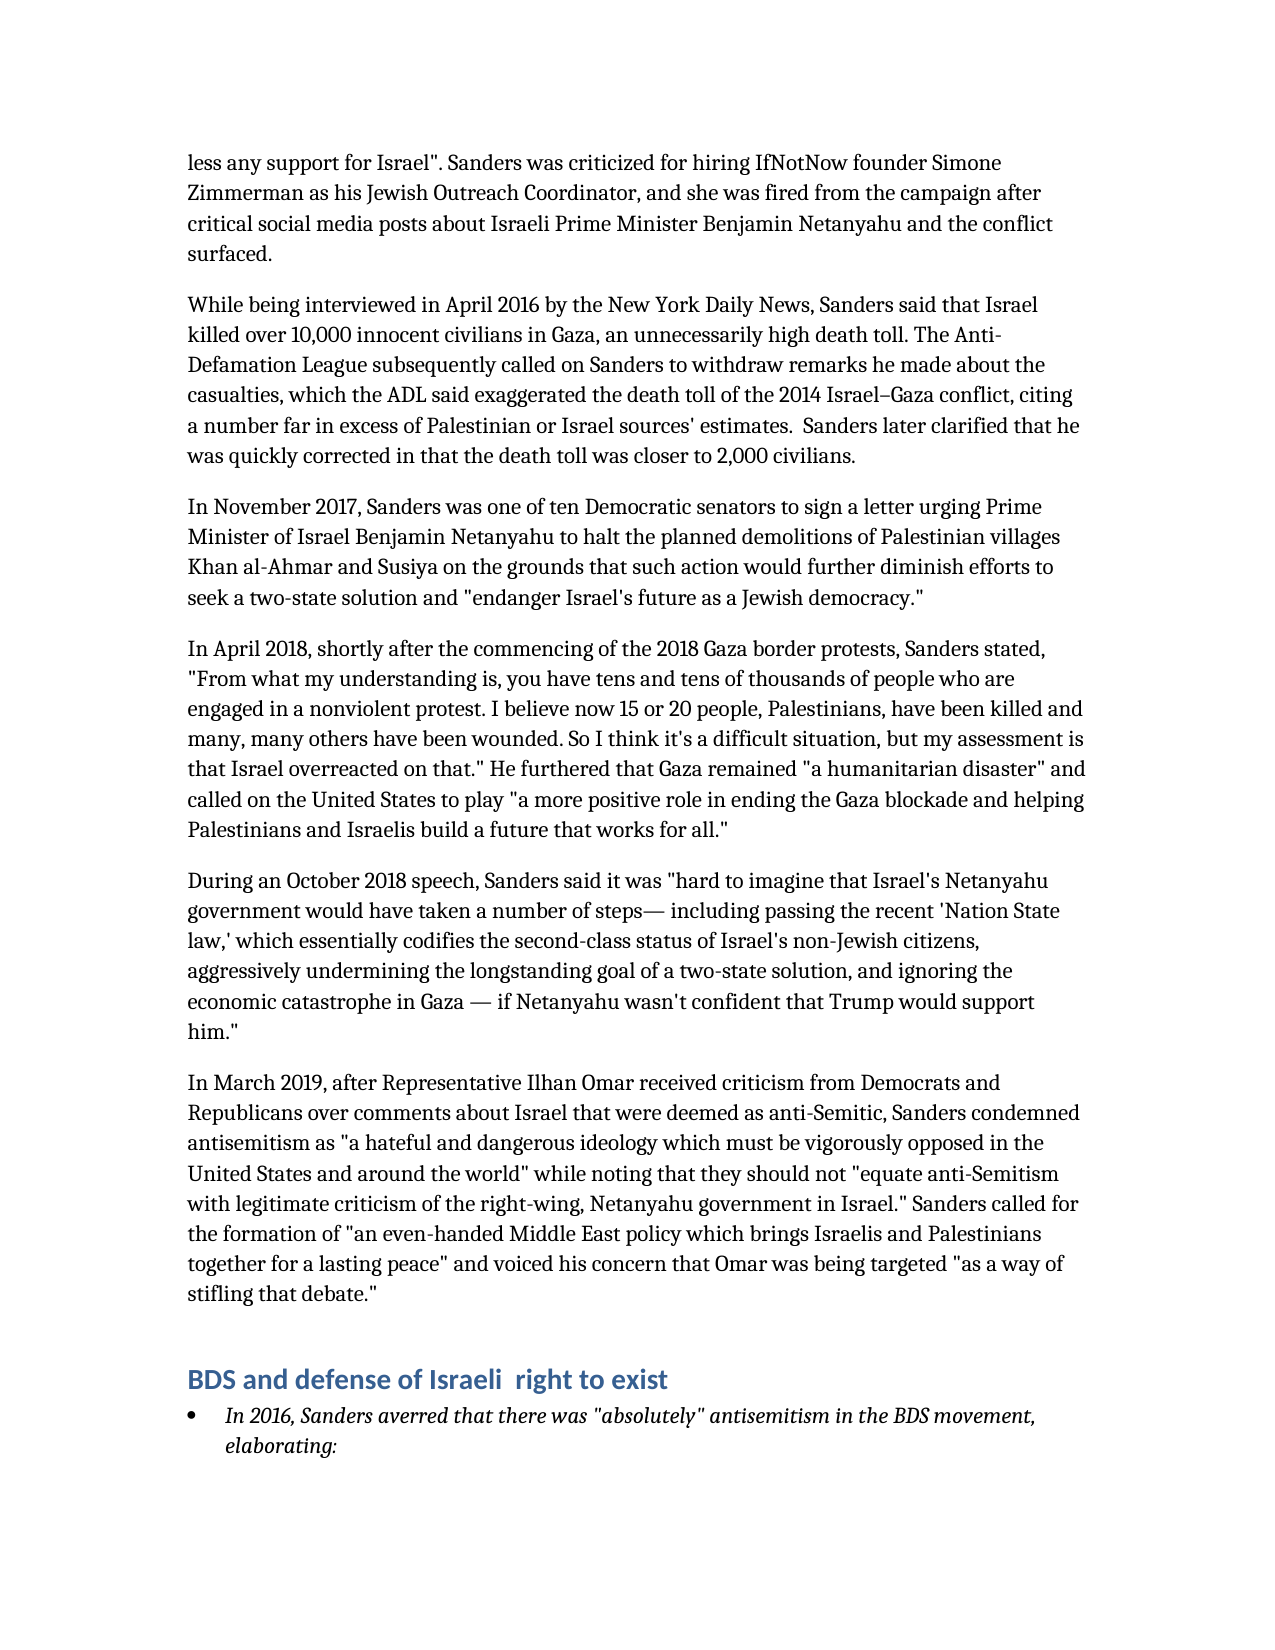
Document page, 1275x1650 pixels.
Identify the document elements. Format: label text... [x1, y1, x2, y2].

text In March 2019, after Representative Ilhan Omar received criticism from Democrats and Republicans over comments about Israel that were deemed as anti-Semitic, Sanders condemned antisemitism as "a hateful and dangerous ideology which must be vigorously opposed in the United States and around the world" while noting that they should not "equate anti-Semitism with legitimate criticism of the right-wing, Netanyahu government in Israel." Sanders called for the formation of "an even-handed Middle East policy which brings Israelis and Palestinians together for a lasting peace" and voiced his concern that Omar was being targeted "as a way of stifling that debate." [187, 1070, 1087, 1308]
text During an October 2018 speech, Sanders said it was "hard to imagine that Israel's Netanyahu government would have taken a number of steps— including passing the recent 'Nation State law,' which essentially codifies the second-class status of Israel's non-Jewish citizens, aggressively undermining the longstanding goal of a two-state solution, and ignoring the economic catastrophe in Gaza — if Netanyahu wasn't confident that Trump would support him." [187, 868, 1087, 1045]
text While being interviewed in April 2016 by the New York Daily News, Sanders said that Israel killed over 10,000 innocent civilians in Gaza, an unnecessarily high death toll. The Anti-Defamation League subsequently called on Sanders to withdraw remarks he made about the casualties, which the ADL said exaggerated the death toll of the 2014 Israel–Gaza conflict, citing a number far in excess of Palestinian or Israel sources' estimates. Sanders later clarified that he was quickly corrected in that the death toll was closer to 2,000 civilians. [187, 292, 1087, 469]
text less any support for Israel". Sanders was criticized for hiring IfNotNow founder Simone Zimmerman as his Jewish Outreach Coordinator, and she was fired from the campaign after critical social media posts about Israeli Prime Minister Benjamin Netanyahu and the conflict surfaced. [187, 150, 1087, 267]
list In 2016, Sanders averred that there was "absolutely" antisemitism in the BDS movement, elaborating: [187, 1402, 1087, 1459]
subtitle BDS and defense of Israeli right to exist [187, 1361, 1087, 1397]
text In November 2017, Sanders was one of ten Democratic senators to sign a letter urging Prime Minister of Israel Benjamin Netanyahu to halt the planned demolitions of Palestinian villages Khan al-Ahmar and Susiya on the grounds that such action would further diminish efforts to seek a two-state solution and "endanger Israel's future as a Jewish democracy." [187, 494, 1087, 611]
text In April 2018, shortly after the commencing of the 2018 Gaza border protests, Sanders stated, "From what my understanding is, you have tens and tens of thousands of people who are engaged in a nonviolent protest. I believe now 15 or 20 people, Palestinians, have been killed and many, many others have been wounded. So I think it's a difficult situation, but my assessment is that Israel overreacted on that." He furthered that Gaza remained "a humanitarian disaster" and called on the United States to play "a more positive role in ending the Gaza blockade and helping Palestinians and Israelis build a future that works for all." [187, 635, 1087, 843]
